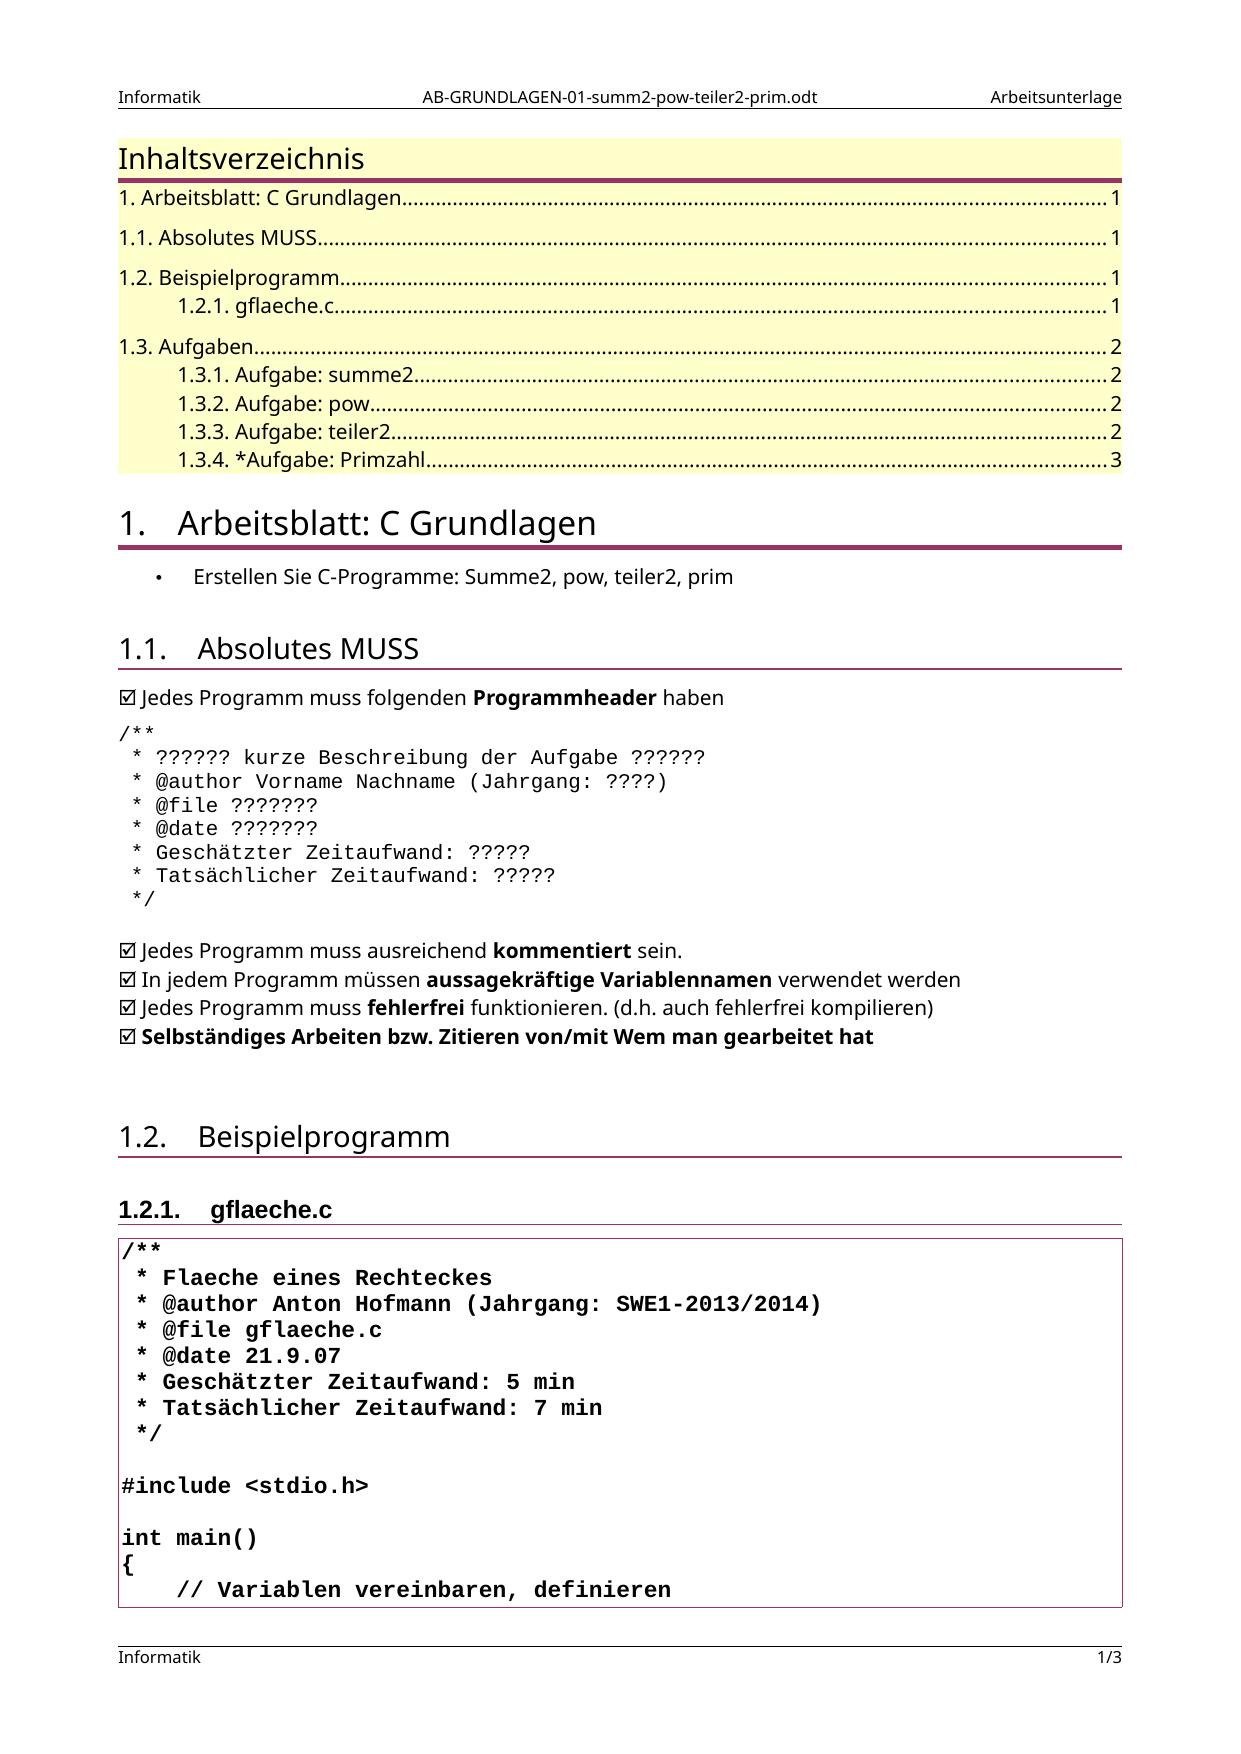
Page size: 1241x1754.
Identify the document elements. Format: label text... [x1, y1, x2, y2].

text * @author Anton Hofmann (Jahrgang: SWE1-2013/2014) [119, 1289, 1122, 1316]
text 1. Arbeitsblatt: C Grundlagen 1 [118, 183, 1122, 211]
text int main() [119, 1523, 1122, 1549]
subtitle Inhaltsverzeichnis [118, 138, 1122, 178]
list In jedem Programm müssen aussagekräftige Variablennamen verwendet werden [118, 965, 1122, 993]
text { [119, 1549, 1122, 1575]
text /** [119, 1239, 1122, 1264]
text * @date ??????? [118, 818, 1122, 842]
text * Geschätzter Zeitaufwand: ????? [118, 842, 1122, 866]
text * Tatsächlicher Zeitaufwand: ????? [118, 866, 1122, 889]
text * @author Vorname Nachname (Jahrgang: ????) [118, 771, 1122, 794]
text // Variablen vereinbaren, definieren [119, 1575, 1122, 1607]
list Erstellen Sie C-Programme: Summe2, pow, teiler2, prim [156, 562, 1122, 591]
text * @file gflaeche.c [119, 1316, 1122, 1341]
text 1.3. Aufgaben 2 [118, 332, 1122, 360]
subtitle Absolutes MUSS [118, 628, 1122, 668]
text #include <stdio.h> [119, 1471, 1122, 1497]
text 1.3.2. Aufgabe: pow 2 [177, 389, 1122, 417]
list Selbständiges Arbeiten bzw. Zitieren von/mit Wem man gearbeitet hat [118, 1022, 1122, 1050]
list Jedes Programm muss fehlerfrei funktionieren. (d.h. auch fehlerfrei kompilieren) [118, 993, 1122, 1022]
text 1.2. Beispielprogramm 1 [118, 263, 1122, 292]
list Jedes Programm muss ausreichend kommentiert sein. [118, 936, 1122, 965]
text 1.3.4. *Aufgabe: Primzahl 3 [177, 446, 1122, 474]
text */ [119, 1419, 1122, 1445]
text */ [118, 889, 1122, 913]
subtitle Beispielprogramm [118, 1116, 1122, 1156]
text * Geschätzter Zeitaufwand: 5 min [119, 1367, 1122, 1393]
text * Tatsächlicher Zeitaufwand: 7 min [119, 1393, 1122, 1419]
text * @file ??????? [118, 794, 1122, 818]
text 1.3.3. Aufgabe: teiler2 2 [177, 417, 1122, 446]
subtitle gflaeche.c [118, 1195, 1122, 1224]
text 1.1. Absolutes MUSS 1 [118, 223, 1122, 251]
text * Flaeche eines Rechteckes [119, 1264, 1122, 1289]
list Jedes Programm muss folgenden Programmheader haben [118, 683, 1122, 711]
text 1.3.1. Aufgabe: summe2 2 [177, 360, 1122, 389]
text /** [118, 724, 1122, 747]
text 1.2.1. gflaeche.c 1 [177, 292, 1122, 320]
text * ?????? kurze Beschreibung der Aufgabe ?????? [118, 747, 1122, 771]
text * @date 21.9.07 [119, 1341, 1122, 1367]
subtitle Arbeitsblatt: C Grundlagen [118, 499, 1122, 545]
